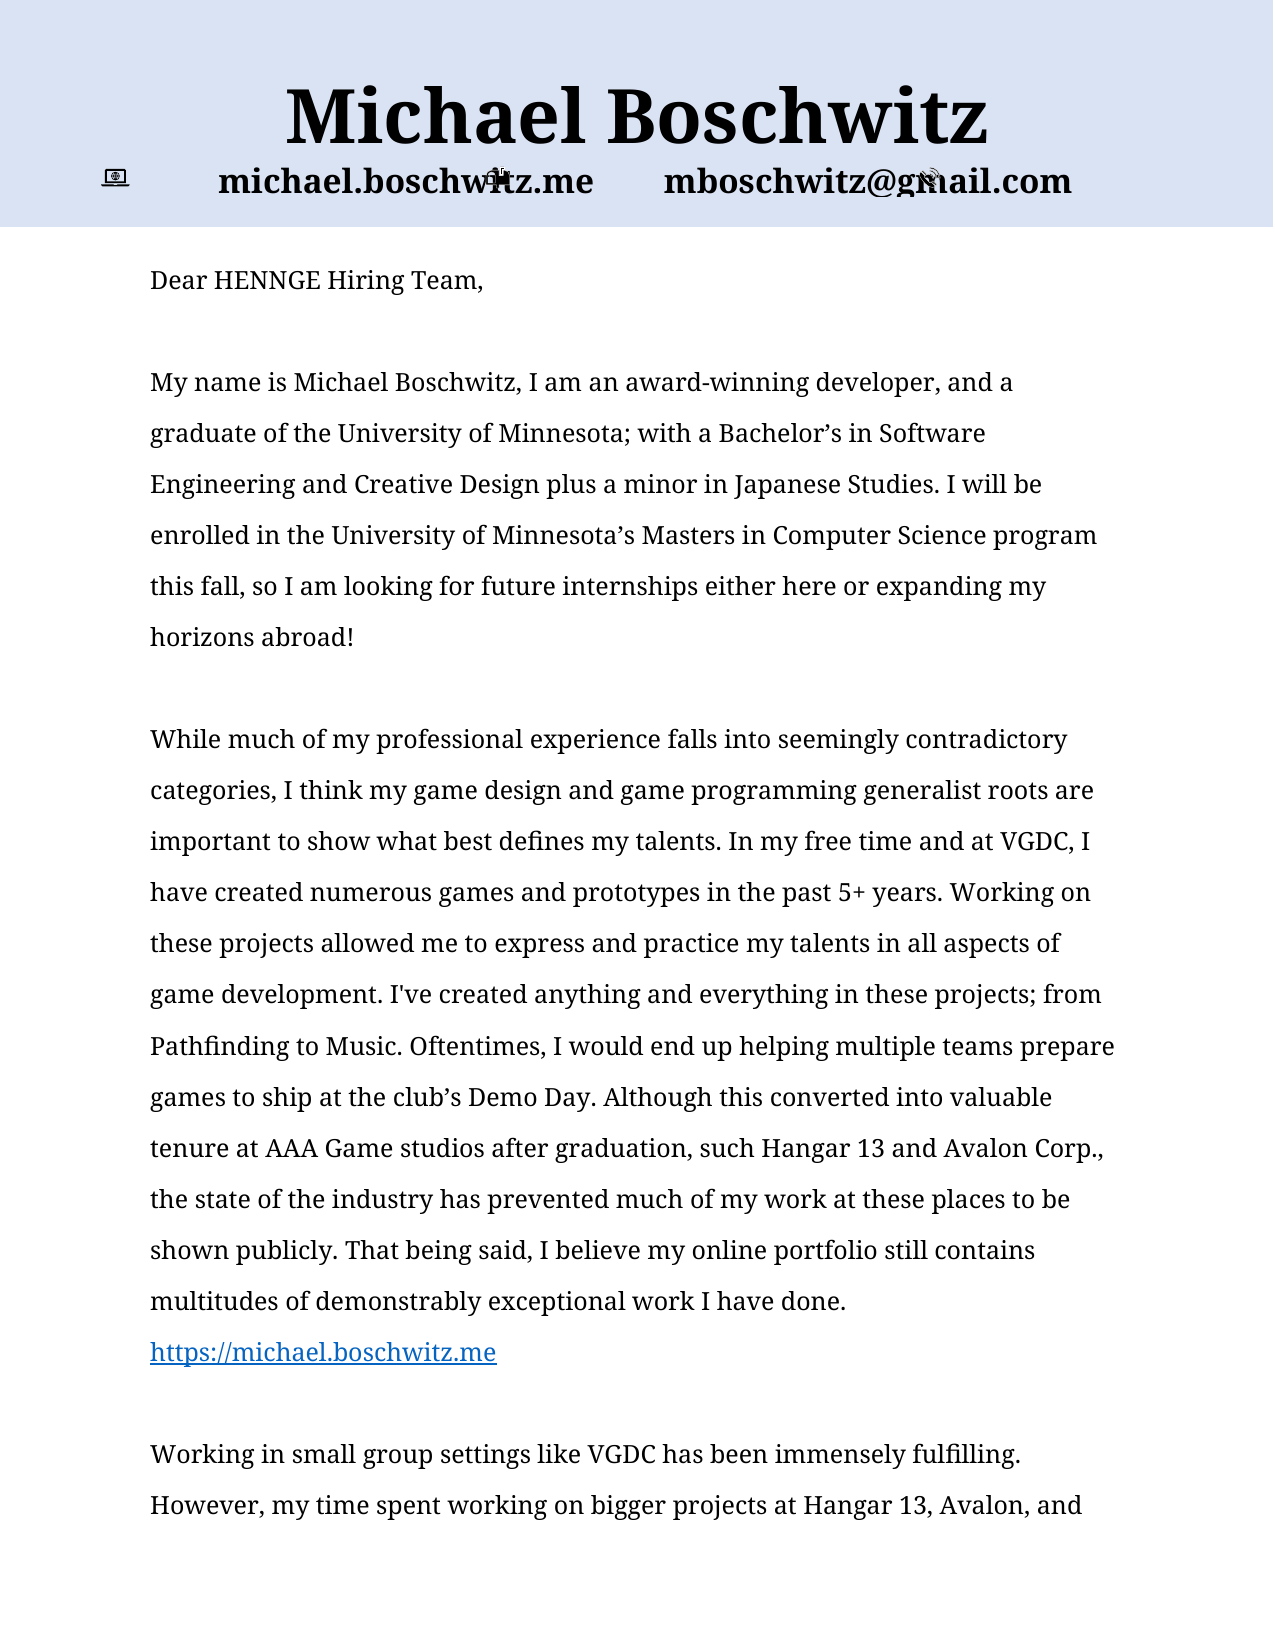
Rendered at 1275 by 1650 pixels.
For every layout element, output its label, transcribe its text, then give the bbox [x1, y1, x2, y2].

subtitle michael.boschwitz.me mboschwitz@gmail.com +1.612.804.5799 [82, 161, 1165, 196]
text Dear HENNGE Hiring Team, My name is Michael Boschwitz, I am an award-winning developer, and a graduate of the University of Minnesota; with a Bachelor’s in Software Engineering and Creative Design plus a minor in Japanese Studies. I will be enrolled in the University of Minnesota’s Masters in Computer Science program this fall, so I am looking for future internships either here or expanding my horizons abroad! While much of my professional experience falls into seemingly contradictory categories, I think my game design and game programming generalist roots are important to show what best defines my talents. In my free time and at VGDC, I have created numerous games and prototypes in the past 5+ years. Working on these projects allowed me to express and practice my talents in all aspects of game development. I've created anything and everything in these projects; from Pathfinding to Music. Oftentimes, I would end up helping multiple teams prepare games to ship at the club’s Demo Day. Although this converted into valuable tenure at AAA Game studios after graduation, such Hangar 13 and Avalon Corp., the state of the industry has prevented much of my work at these places to be shown publicly. That being said, I believe my online portfolio still contains multitudes of demonstrably exceptional work I have done. https://michael.boschwitz.me Working in small group settings like VGDC has been immensely fulfilling. However, my time spent working on bigger projects at Hangar 13, Avalon, and [150, 262, 1125, 1522]
text Michael Boschwitz [15, 64, 1260, 161]
